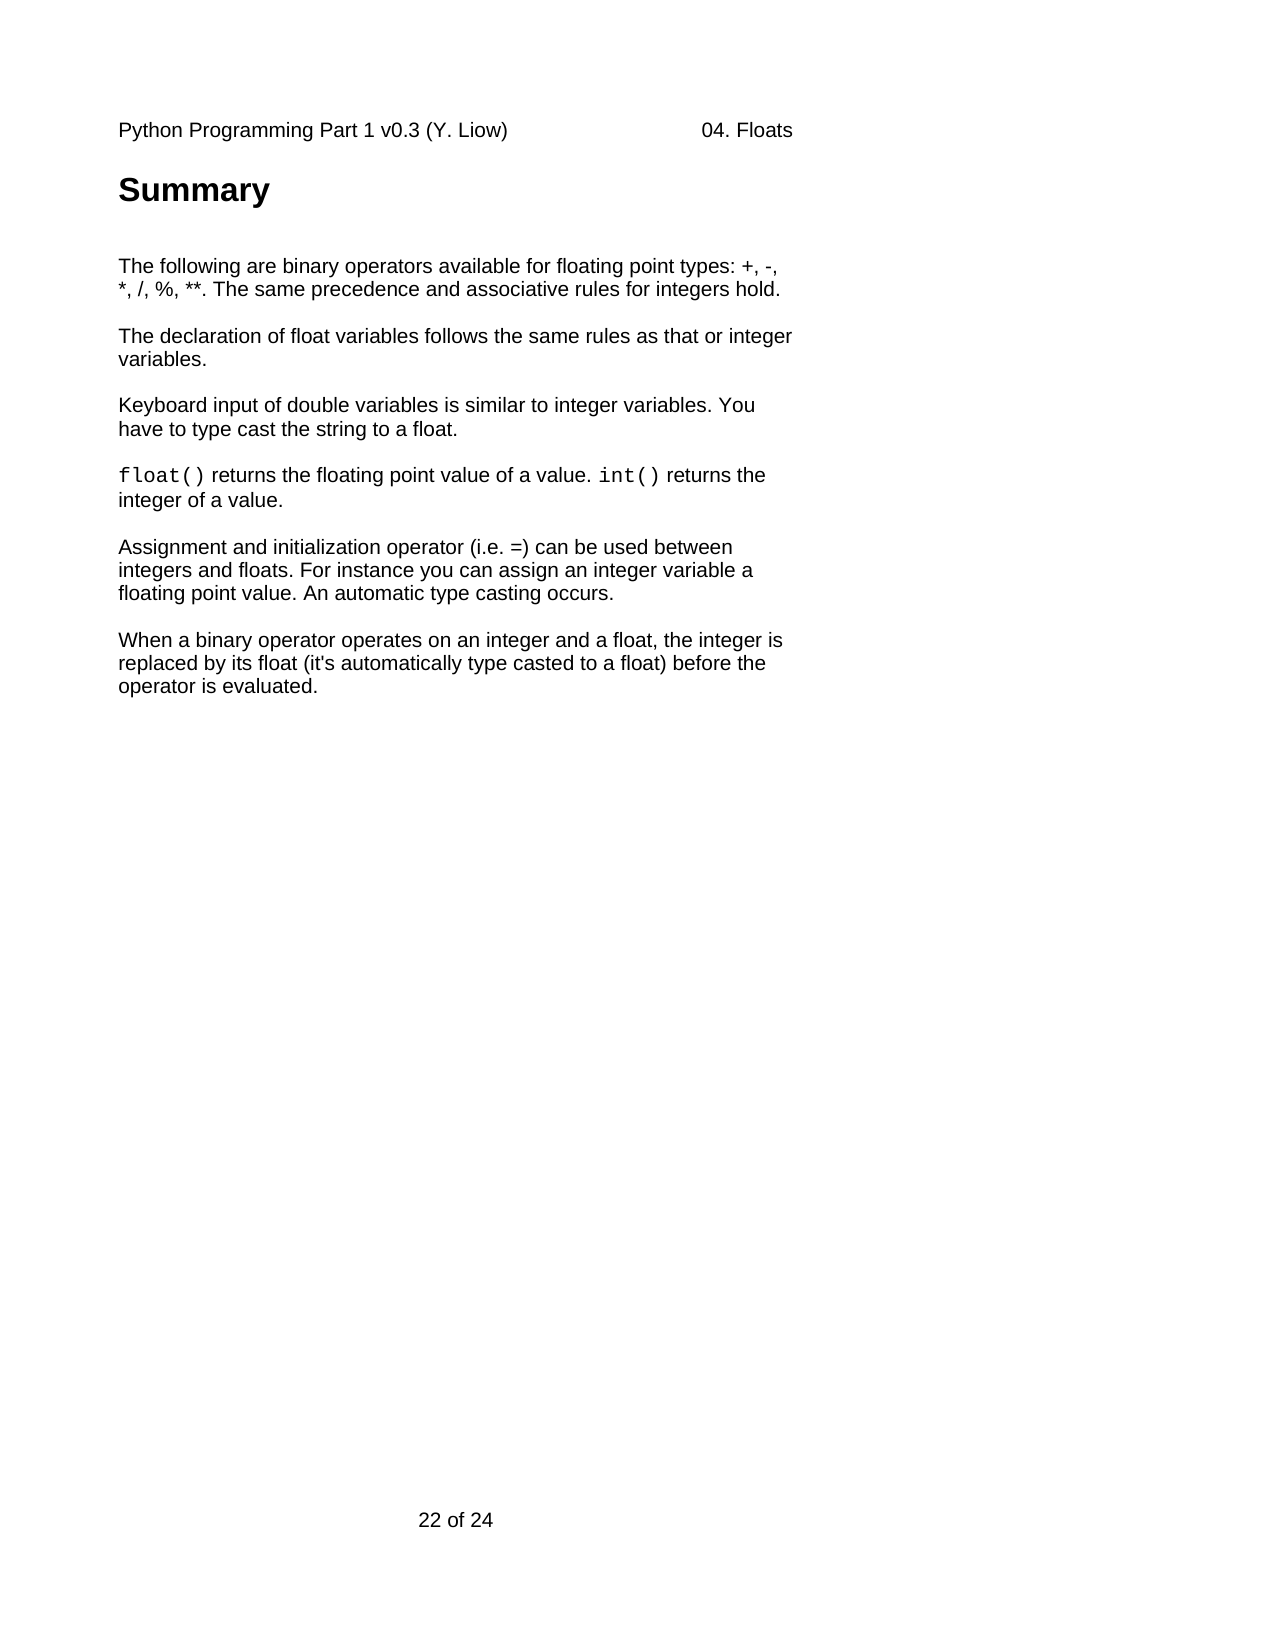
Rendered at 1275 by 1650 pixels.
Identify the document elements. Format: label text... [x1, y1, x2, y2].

text Summary [118, 171, 793, 208]
text The following are binary operators available for floating point types: +, -, *, /, %, **. The same precedence and associative rules for integers hold. [118, 254, 793, 301]
text Assignment and initialization operator (i.e. =) can be used between integers and floats. For instance you can assign an integer variable a floating point value. An automatic type casting occurs. [118, 535, 793, 605]
text When a binary operator operates on an integer and a float, the integer is replaced by its float (it's automatically type casted to a float) before the operator is evaluated. [118, 628, 793, 698]
text The declaration of float variables follows the same rules as that or integer variables. [118, 324, 793, 371]
text float() returns the floating point value of a value. int() returns the integer of a value. [118, 464, 793, 512]
text Keyboard input of double variables is similar to integer variables. You have to type cast the string to a float. [118, 394, 793, 440]
